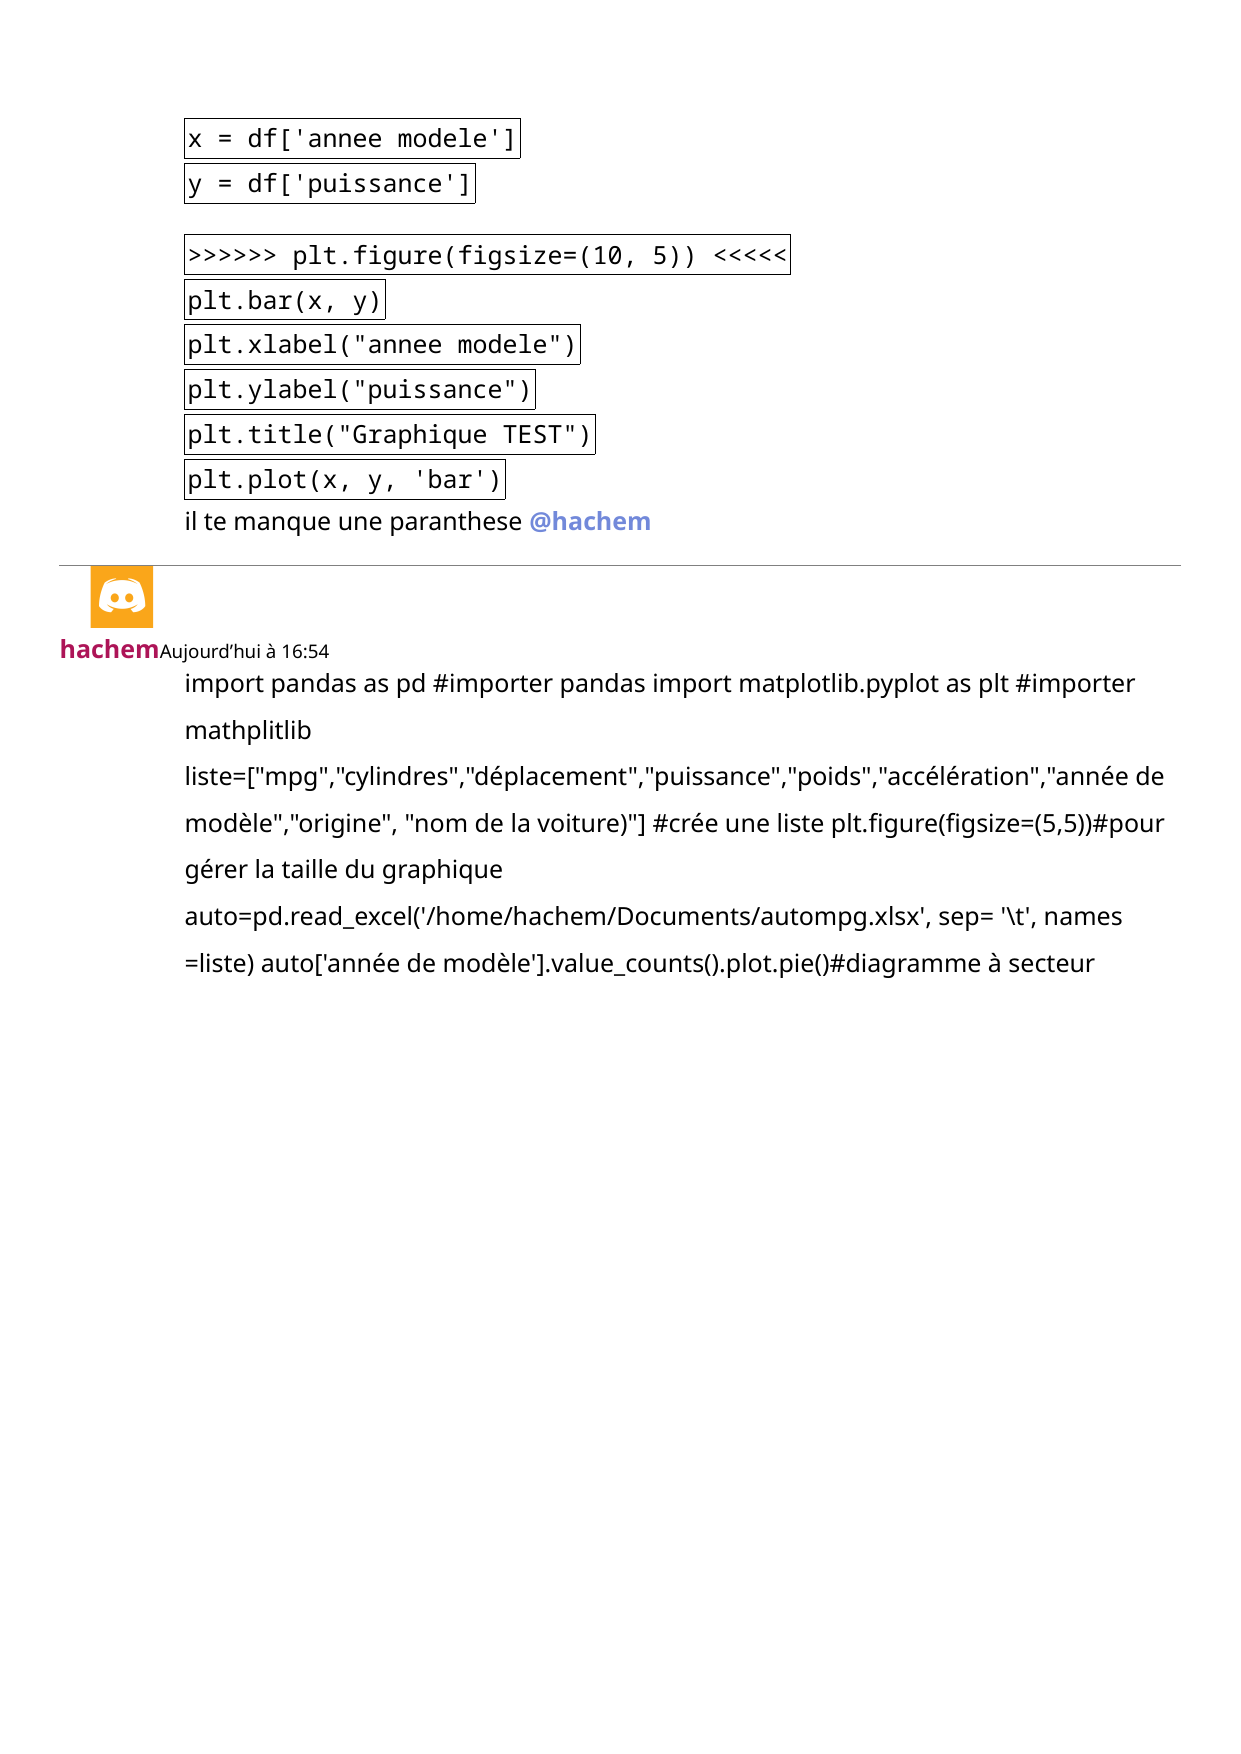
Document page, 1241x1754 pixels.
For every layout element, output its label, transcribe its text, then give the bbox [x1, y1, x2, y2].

text >>>>>> plt.figure(figsize=(10, 5)) <<<<< [185, 235, 790, 274]
text plt.plot(x, y, 'bar') [185, 460, 505, 499]
text [596, 414, 1181, 454]
text plt.xlabel("annee modele") [185, 325, 580, 364]
text il te manque une paranthese @hachem [184, 504, 1181, 538]
text plt.ylabel("puissance") [185, 370, 535, 409]
text [386, 279, 1181, 319]
picture [90, 566, 154, 628]
text plt.title("Graphique TEST") [185, 415, 595, 454]
text plt.bar(x, y) [185, 280, 385, 319]
text import pandas as pd #importer pandas import matplotlib.pyplot as plt #importer mathplitlib liste=["mpg","cylindres","déplacement","puissance","poids","accélération","année de modèle","origine", "nom de la voiture)"] #crée une liste plt.figure(figsize=(5,5))#pour gérer la taille du graphique auto=pd.read_excel('/home/hachem/Documents/autompg.xlsx', sep= '\t', names =liste) auto['année de modèle'].value_counts().plot.pie()#diagramme à secteur [184, 666, 1181, 979]
subtitle hachemAujourd’hui à 16:54 [59, 632, 1181, 666]
text [791, 234, 1181, 274]
text [521, 118, 1181, 158]
text [536, 369, 1181, 409]
text [476, 163, 1181, 203]
text x = df['annee modele'] [185, 119, 520, 158]
text y = df['puissance'] [185, 164, 475, 203]
text [506, 459, 1181, 499]
text [581, 324, 1181, 364]
